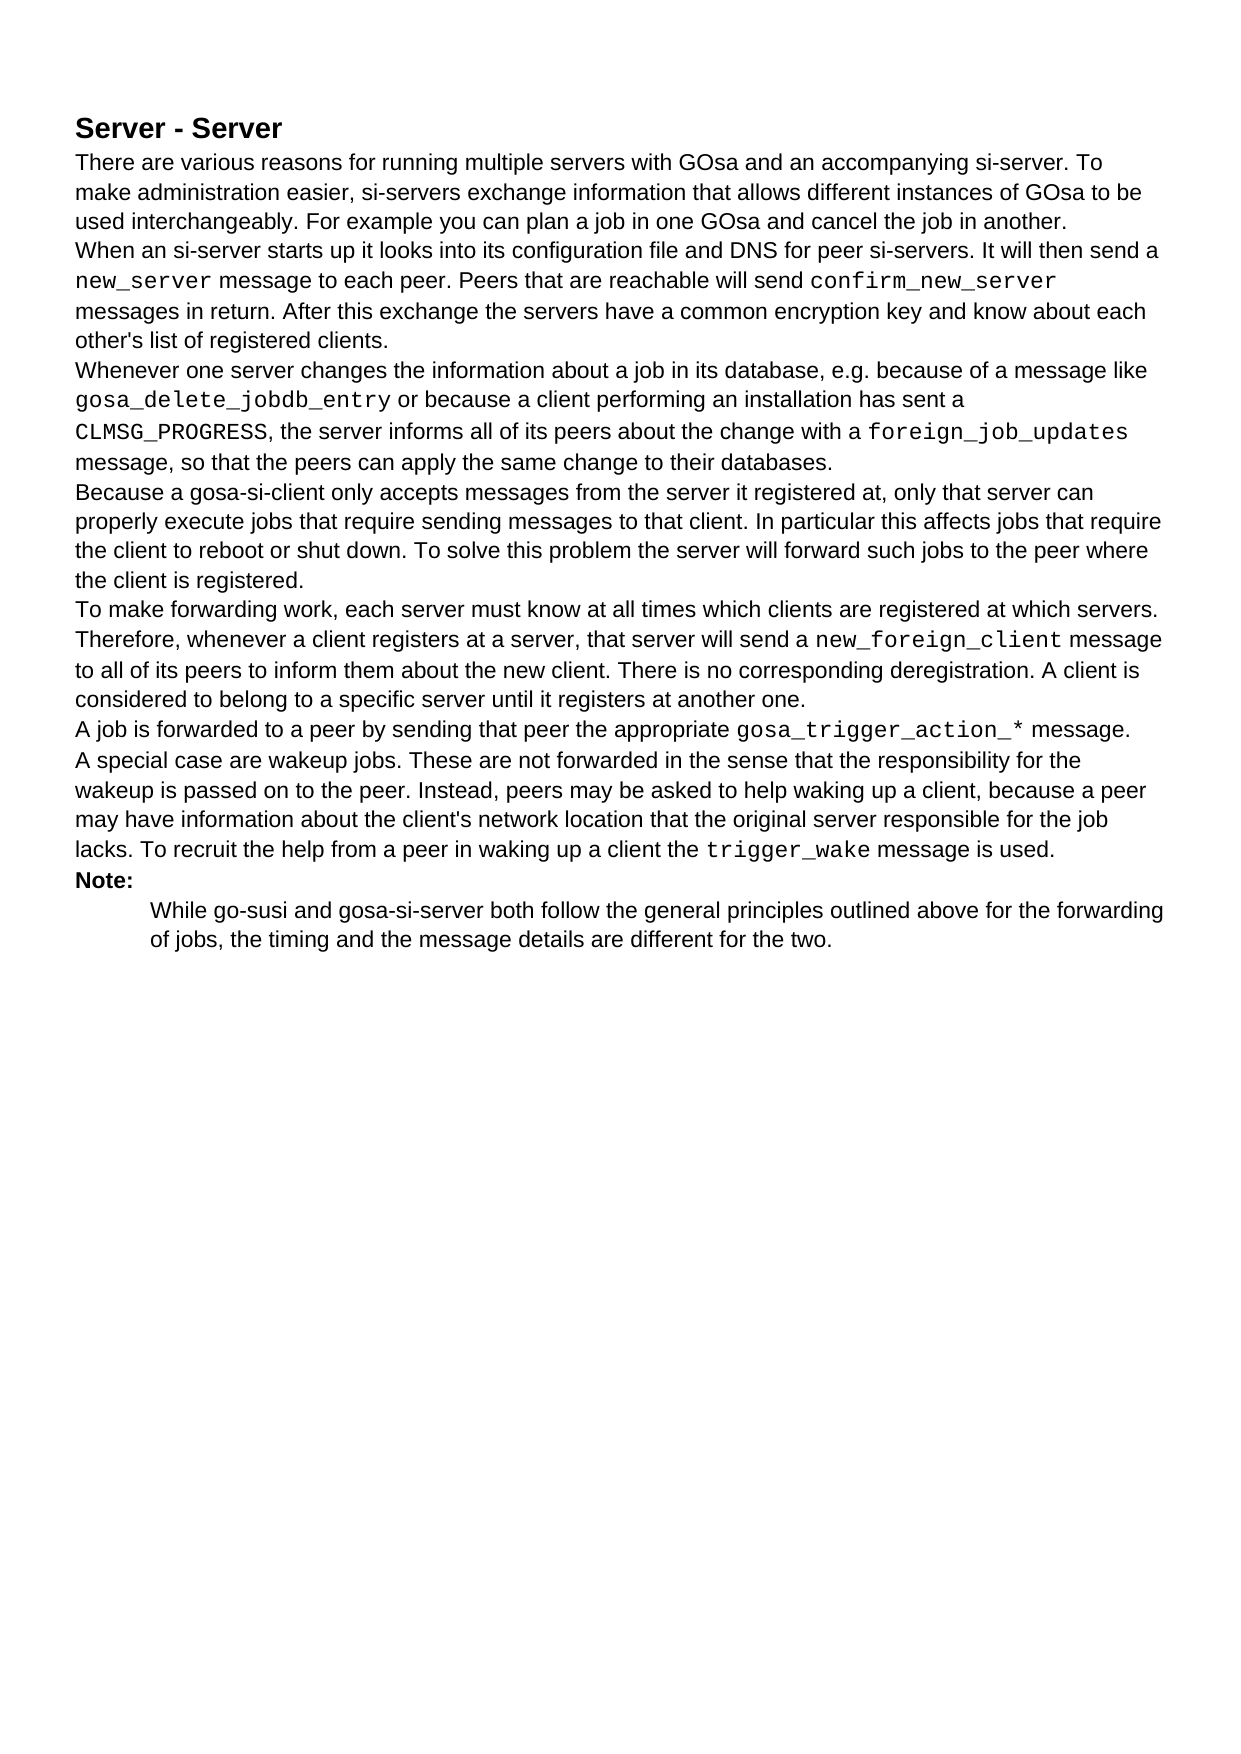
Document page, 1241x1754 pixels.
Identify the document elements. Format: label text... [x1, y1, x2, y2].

subtitle Server - Server [75, 112, 1165, 145]
text To make forwarding work, each server must know at all times which clients are registered at which servers. Therefore, whenever a client registers at a server, that server will send a new_foreign_client message to all of its peers to inform them about the new client. There is no corresponding deregistration. A client is considered to belong to a specific server until it registers at another one. [75, 597, 1165, 713]
text There are various reasons for running multiple servers with GOsa and an accompanying si-server. To make administration easier, si-servers exchange information that allows different instances of GOsa to be used interchangeably. For example you can plan a job in one GOsa and cancel the job in another. [75, 150, 1165, 234]
text While go-susi and gosa-si-server both follow the general principles outlined above for the forwarding of jobs, the timing and the message details are different for the two. [150, 897, 1165, 952]
text When an si-server starts up it looks into its configuration file and DNS for peer si-servers. It will then send a new_server message to each peer. Peers that are reachable will send confirm_new_server messages in return. After this exchange the servers have a common encryption key and know about each other's list of registered clients. [75, 238, 1165, 354]
text Note: [75, 868, 1165, 893]
text A special case are wakeup jobs. These are not forwarded in the sense that the responsibility for the wakeup is passed on to the peer. Instead, peers may be asked to help waking up a client, because a peer may have information about the client's network location that the original server responsible for the job lacks. To recruit the help from a peer in waking up a client the trigger_wake message is used. [75, 748, 1165, 864]
text Because a gosa-si-client only accepts messages from the server it registered at, only that server can properly execute jobs that require sending messages to that client. In particular this affects jobs that require the client to reboot or shut down. To solve this problem the server will forward such jobs to the peer where the client is registered. [75, 479, 1165, 593]
text A job is forwarded to a peer by sending that peer the appropriate gosa_trigger_action_* message. [75, 716, 1165, 744]
text Whenever one server changes the information about a job in its database, e.g. because of a message like gosa_delete_jobdb_entry or because a client performing an installation has sent a CLMSG_PROGRESS, the server informs all of its peers about the change with a foreign_job_updates message, so that the peers can apply the same change to their databases. [75, 358, 1165, 476]
